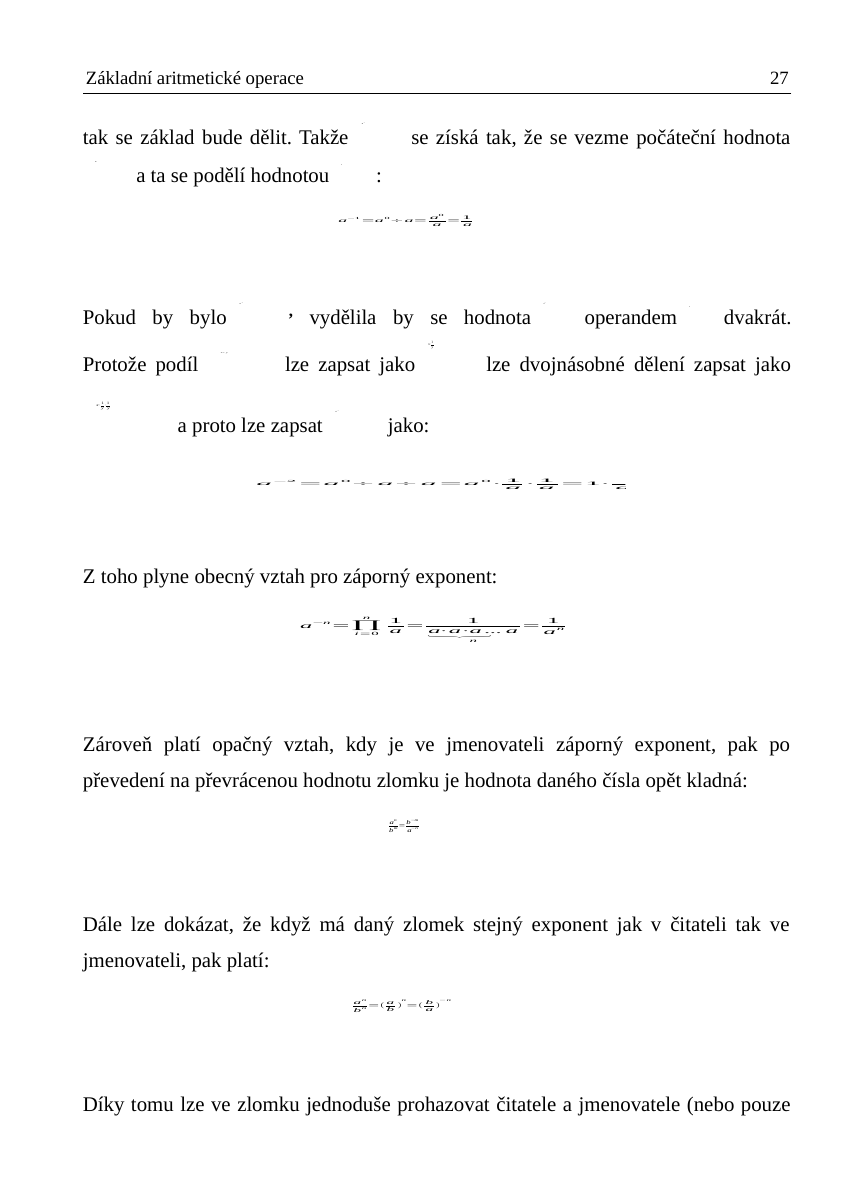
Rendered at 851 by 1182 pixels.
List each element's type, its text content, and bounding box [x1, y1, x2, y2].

text Díky tomu lze ve zlomku jednoduše prohazovat čitatele a jmenovatele (nebo pouze [83, 1092, 791, 1116]
text Zároveň platí opačný vztah, kdy je ve jmenovateli záporný exponent, pak po převedení na převrácenou hodnotu zlomku je hodnota daného čísla opět kladná: [83, 732, 791, 792]
text Z toho plyne obecný vztah pro záporný exponent: [83, 564, 791, 588]
text Pokud by bylo, vydělila by se hodnotaoperandemdvakrát. Protože podíl lze zapsat jakolze dvojnásobné dělení zapsat jakoa proto lze zapsat jako: [83, 301, 791, 451]
text Dále lze dokázat, že když má daný zlomek stejný exponent jak v čitateli tak ve jmenovateli, pak platí: [83, 912, 791, 972]
text Pokud je tedy exponent kladný, tak se základ násobí. Pokud je ale exponent záporný, tak se základ bude dělit. Takžese získá tak, že se vezme počáteční hodnota a ta se podělí hodnotou: [83, 123, 791, 187]
